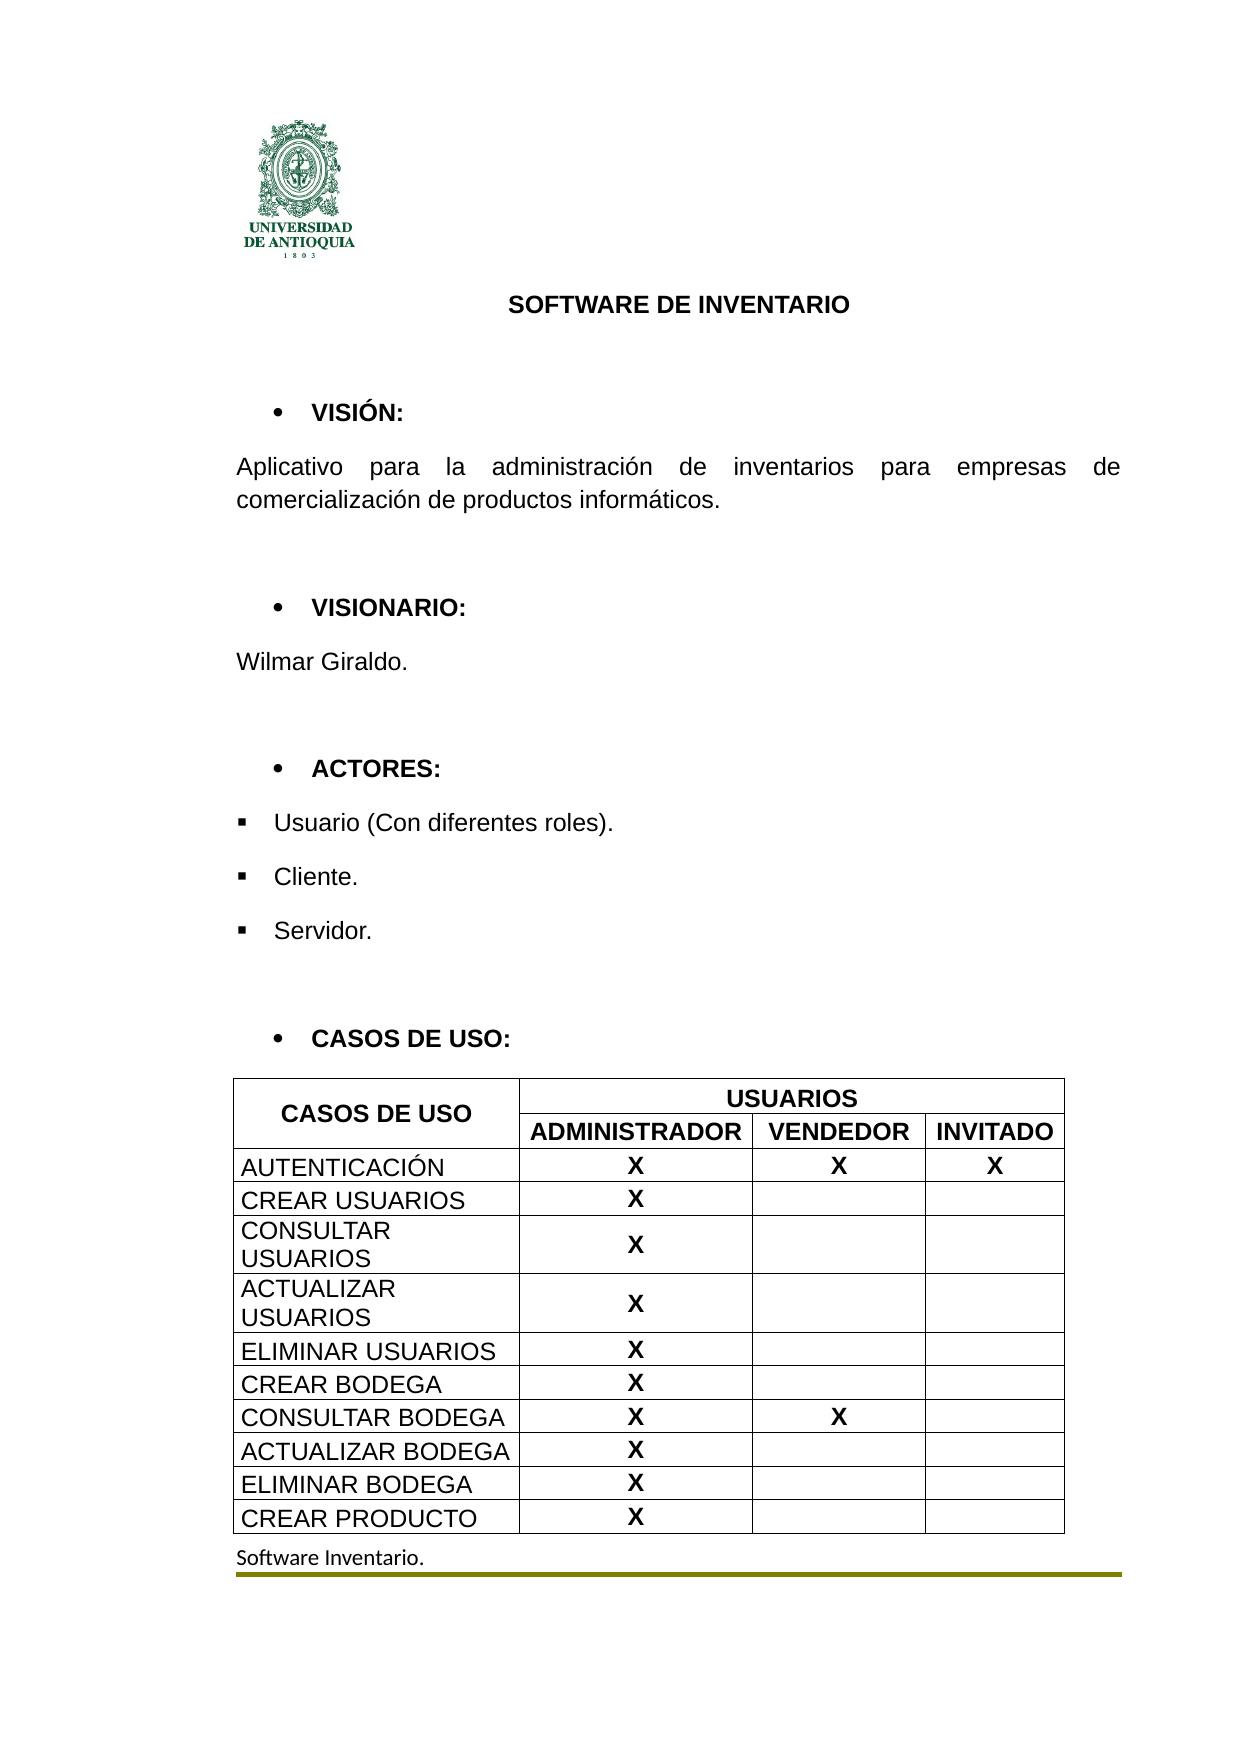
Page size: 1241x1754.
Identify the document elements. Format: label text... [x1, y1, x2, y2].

list ACTORES: [274, 754, 1122, 783]
table_cell [926, 1333, 1064, 1365]
table_cell [753, 1433, 925, 1466]
list Usuario (Con diferentes roles). [236, 808, 1122, 837]
table_cell X [520, 1274, 752, 1332]
list VISIONARIO: [274, 592, 1122, 621]
table_cell [926, 1182, 1064, 1215]
table_cell [753, 1333, 925, 1365]
table_cell [926, 1400, 1064, 1432]
table_cell VENDEDOR [753, 1114, 925, 1148]
table_cell [926, 1500, 1064, 1532]
table_cell X [520, 1366, 752, 1399]
table_cell X [520, 1182, 752, 1215]
table_cell CREAR BODEGA [234, 1366, 519, 1399]
table_cell ACTUALIZAR BODEGA [234, 1433, 519, 1466]
table_cell [753, 1274, 925, 1332]
text SOFTWARE DE INVENTARIO [236, 290, 1122, 319]
list Cliente. [236, 862, 1122, 891]
table_header USUARIOS [520, 1079, 1064, 1113]
table_cell ACTUALIZAR USUARIOS [234, 1274, 519, 1332]
table_cell ELIMINAR USUARIOS [234, 1333, 519, 1365]
table_cell [753, 1182, 925, 1215]
table_cell [926, 1274, 1064, 1332]
table_cell AUTENTICACIÓN [234, 1149, 519, 1181]
table_header CASOS DE USO [234, 1079, 519, 1148]
table_cell [926, 1216, 1064, 1273]
table_cell CONSULTAR USUARIOS [234, 1216, 519, 1273]
table_cell X [520, 1400, 752, 1432]
table_cell CREAR USUARIOS [234, 1182, 519, 1215]
table_cell X [520, 1500, 752, 1532]
table_cell CREAR PRODUCTO [234, 1500, 519, 1532]
table_cell X [753, 1149, 925, 1181]
table_cell X [520, 1149, 752, 1181]
text Aplicativo para la administración de inventarios para empresas de comercialización de productos informáticos. [236, 452, 1122, 513]
table_cell X [520, 1216, 752, 1273]
list CASOS DE USO: [274, 1024, 1122, 1053]
list VISIÓN: [274, 398, 1122, 427]
table_cell X [520, 1433, 752, 1466]
table_cell ELIMINAR BODEGA [234, 1467, 519, 1499]
table_cell [753, 1366, 925, 1399]
table_cell ADMINISTRADOR [520, 1114, 752, 1148]
table_cell [753, 1467, 925, 1499]
list Servidor. [236, 916, 1122, 945]
picture [240, 117, 359, 258]
table_cell [753, 1216, 925, 1273]
table_cell INVITADO [926, 1114, 1064, 1148]
table_cell [926, 1433, 1064, 1466]
table_cell X [520, 1333, 752, 1365]
table_cell [926, 1366, 1064, 1399]
table_cell X [520, 1467, 752, 1499]
table_cell [753, 1500, 925, 1532]
text Wilmar Giraldo. [236, 646, 1122, 675]
table_cell [926, 1467, 1064, 1499]
table_cell X [753, 1400, 925, 1432]
table_cell CONSULTAR BODEGA [234, 1400, 519, 1432]
table_cell X [926, 1149, 1064, 1181]
